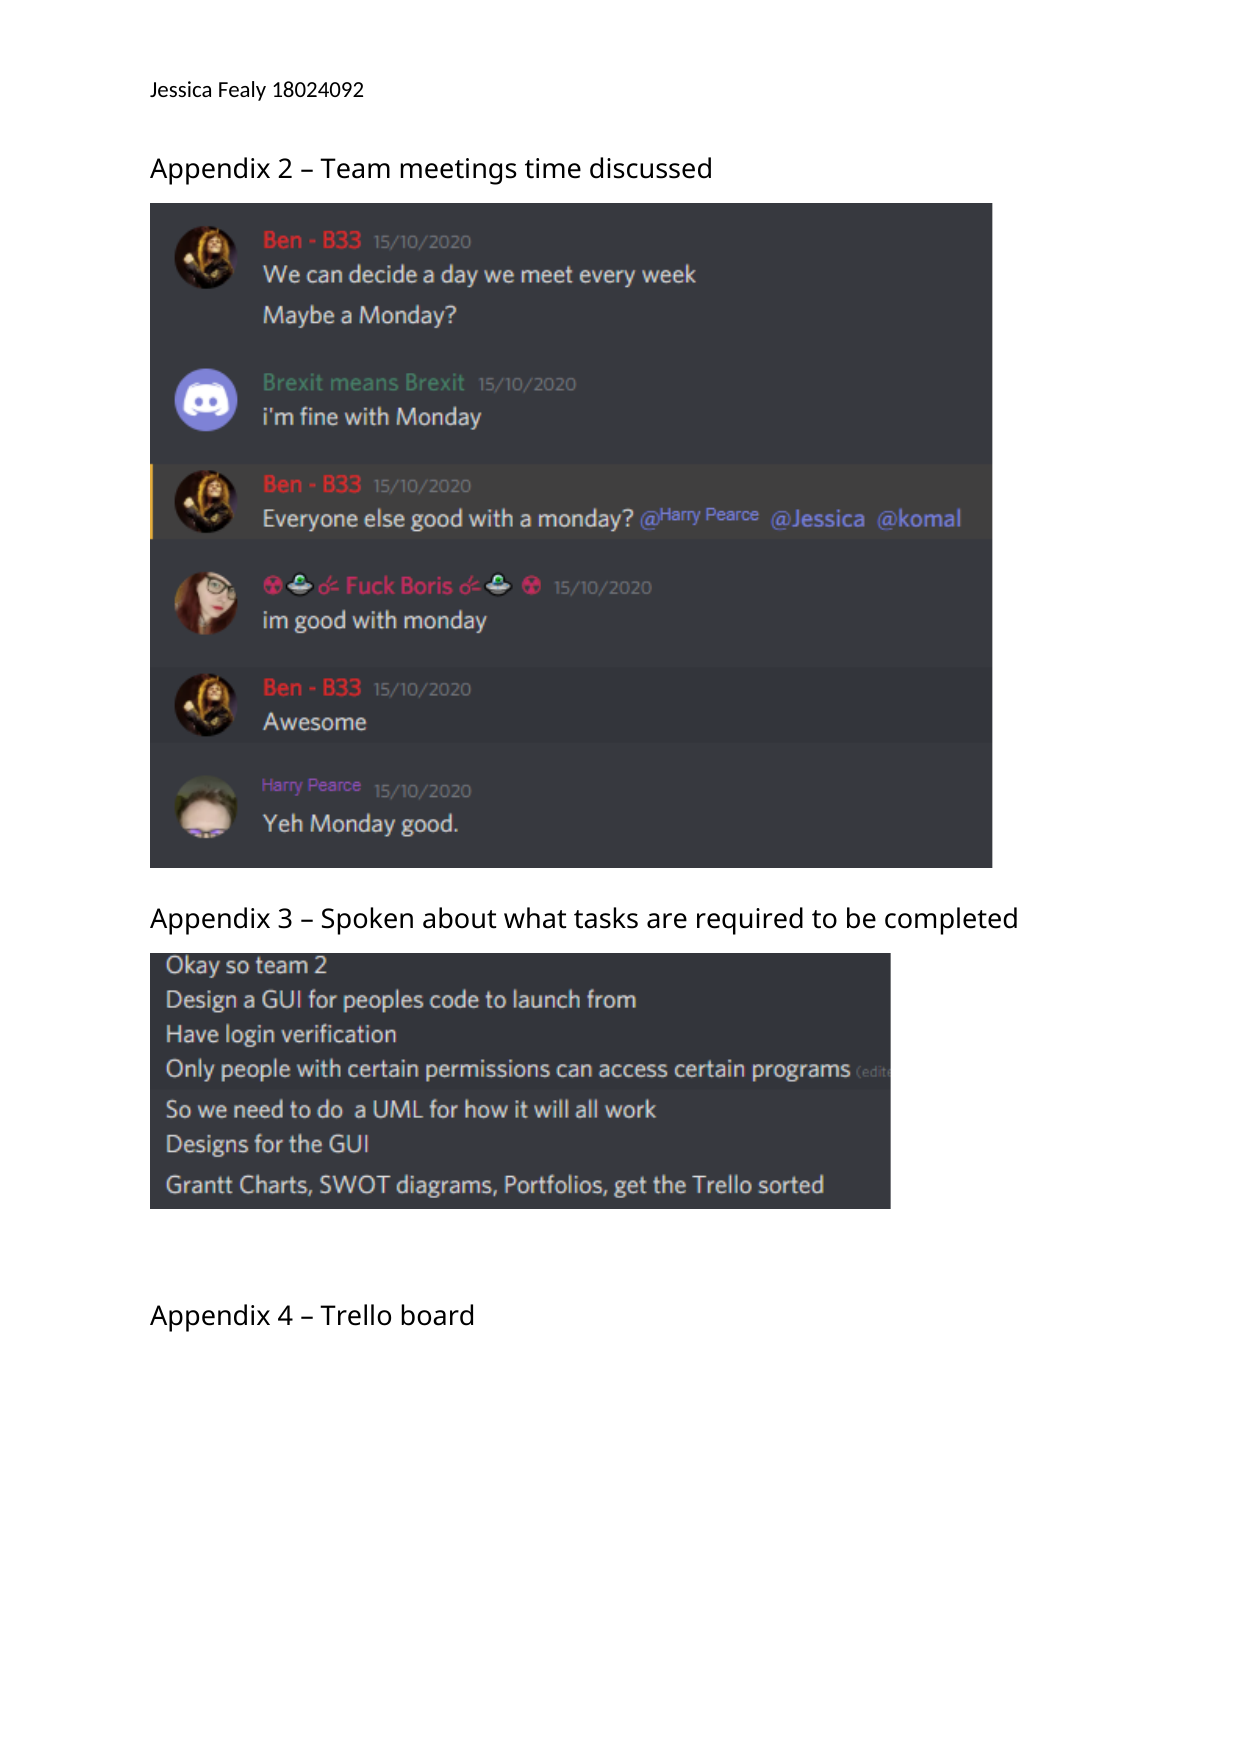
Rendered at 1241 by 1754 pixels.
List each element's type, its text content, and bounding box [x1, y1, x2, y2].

subtitle Appendix 3 – Spoken about what tasks are required to be completed [150, 900, 1090, 937]
subtitle Appendix 2 – Team meetings time discussed [150, 150, 1090, 187]
subtitle Appendix 4 – Trello board [150, 1296, 1090, 1333]
